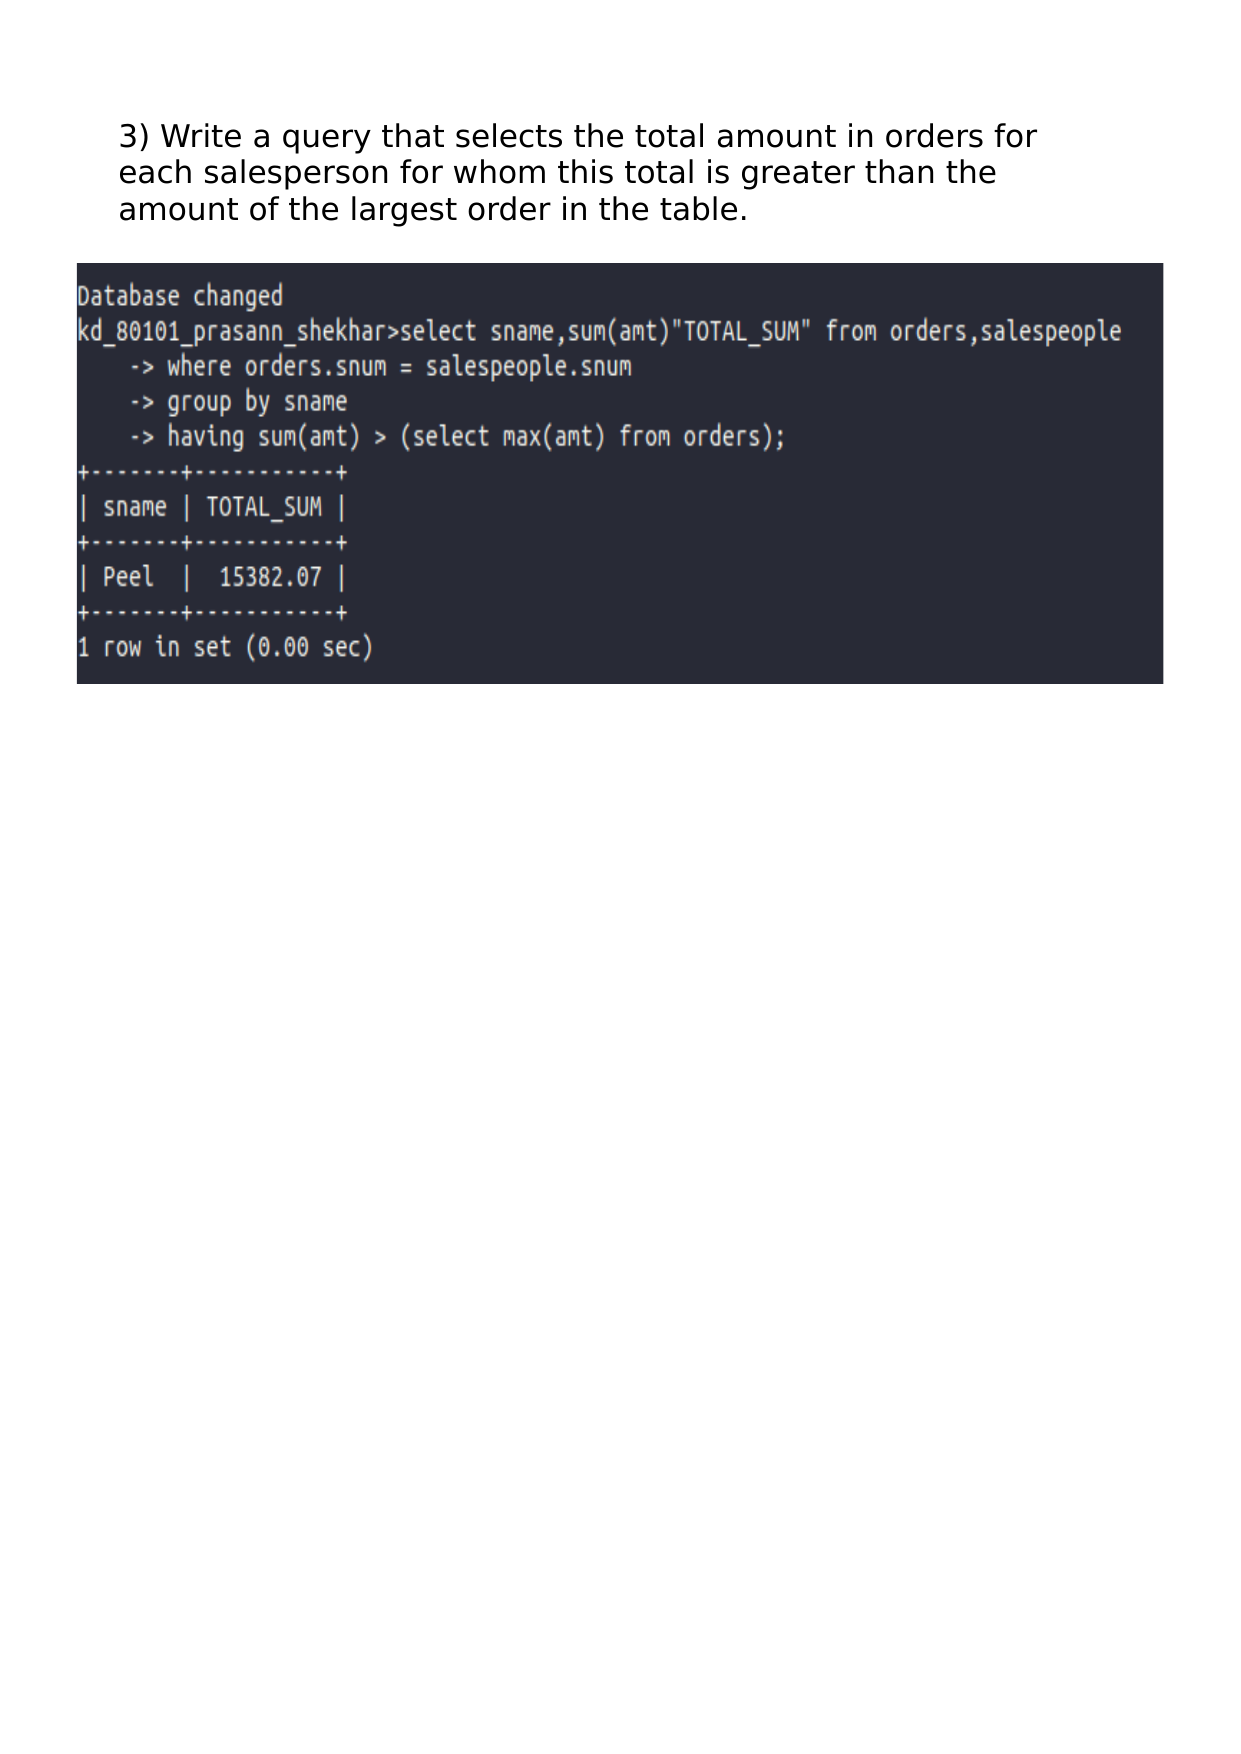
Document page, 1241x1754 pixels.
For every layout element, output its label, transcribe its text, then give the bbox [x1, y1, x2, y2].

text 3) Write a query that selects the total amount in orders for each salesperson for whom this total is greater than the amount of the largest order in the table. [118, 118, 1122, 227]
picture [76, 263, 1164, 684]
